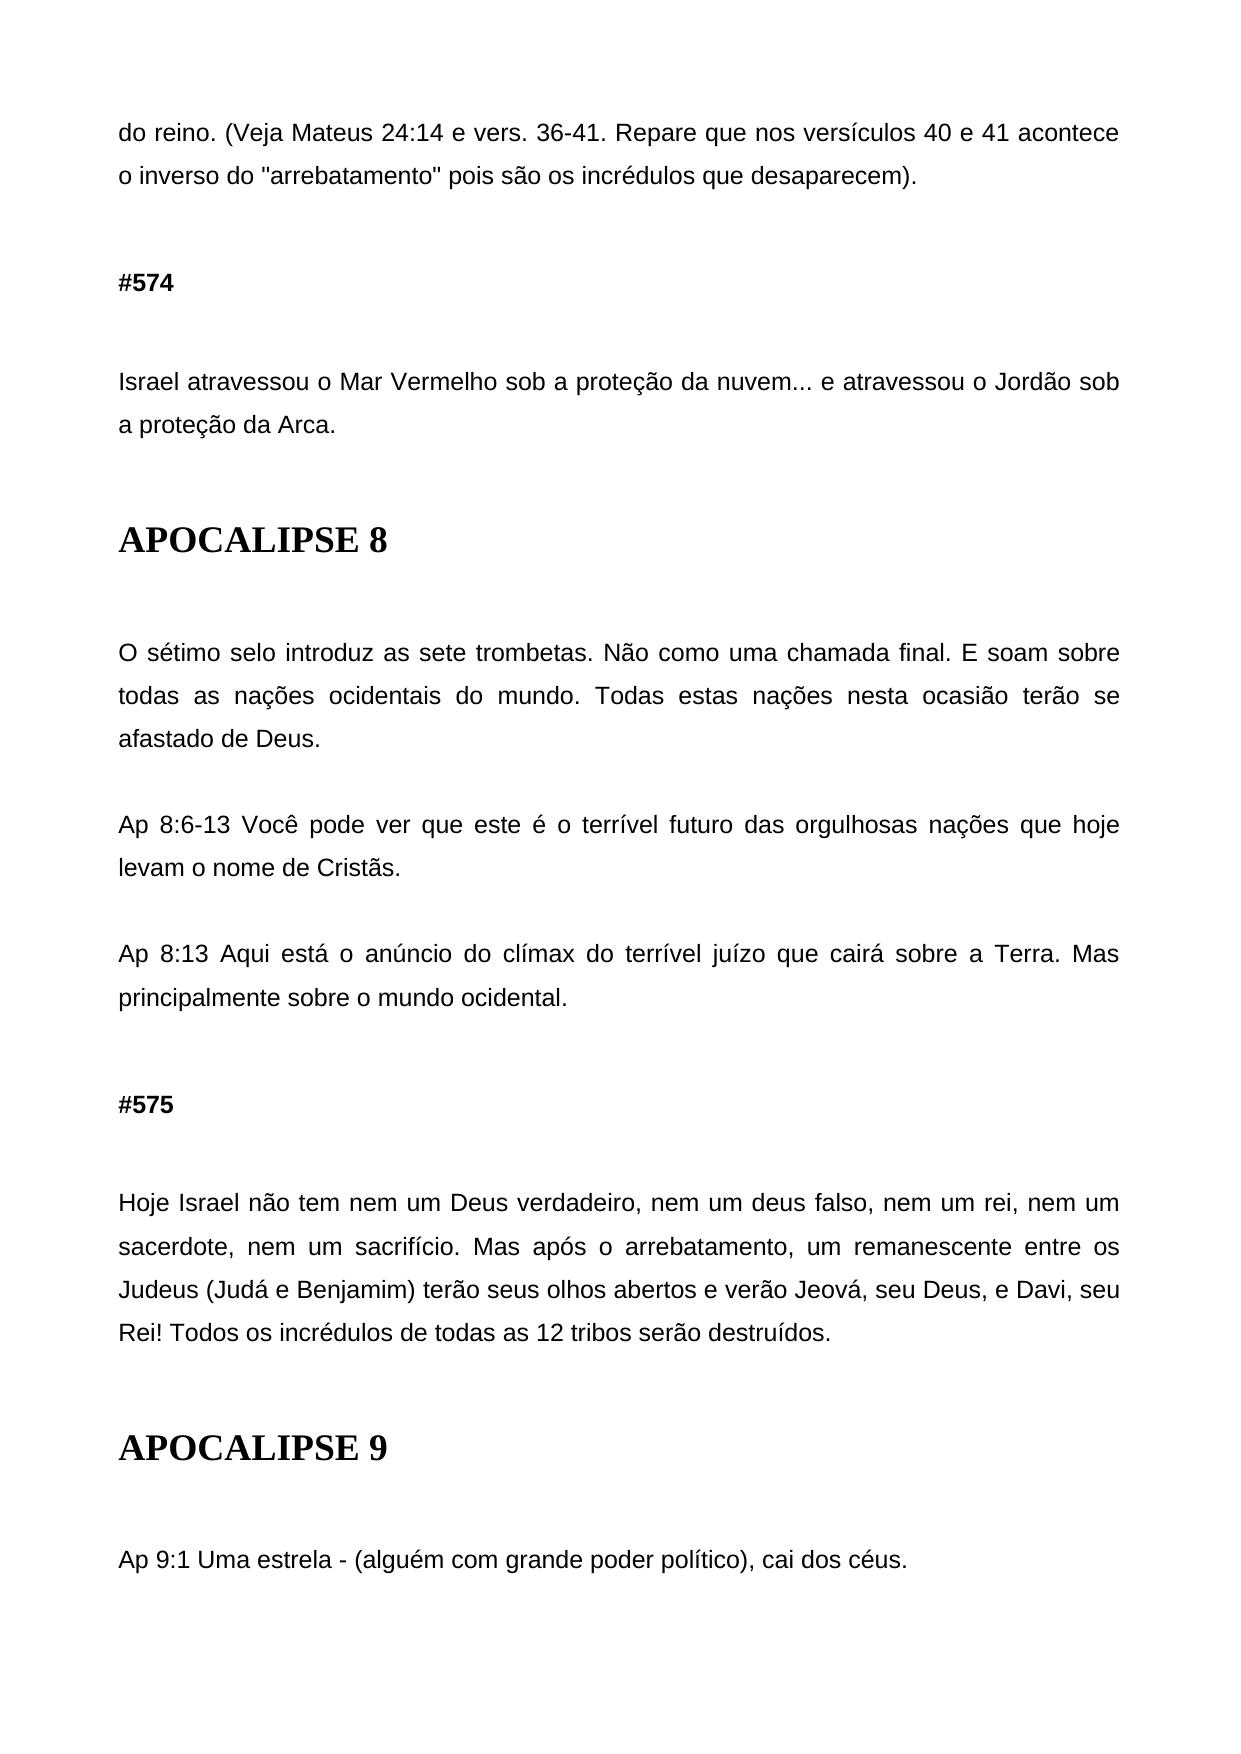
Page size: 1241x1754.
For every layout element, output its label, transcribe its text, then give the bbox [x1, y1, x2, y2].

text Hoje Israel não tem nem um Deus verdadeiro, nem um deus falso, nem um rei, nem um sacerdote, nem um sacrifício. Mas após o arrebatamento, um remanescente entre os Judeus (Judá e Benjamim) terão seus olhos abertos e verão Jeová, seu Deus, e Davi, seu Rei! Todos os incrédulos de todas as 12 tribos serão destruídos. [118, 1188, 1122, 1347]
text Ap 8:6-13 Você pode ver que este é o terrível futuro das orgulhosas nações que hoje levam o nome de Cristãs. [118, 810, 1122, 882]
text Ap 8:13 Aqui está o anúncio do clímax do terrível juízo que cairá sobre a Terra. Mas principalmente sobre o mundo ocidental. [118, 939, 1122, 1011]
subtitle APOCALIPSE 9 [118, 1425, 1122, 1468]
subtitle #574 [118, 268, 1122, 297]
text O sétimo selo introduz as sete trombetas. Não como uma chamada final. E soam sobre todas as nações ocidentais do mundo. Todas estas nações nesta ocasião terão se afastado de Deus. [118, 638, 1122, 753]
text do reino. (Veja Mateus 24:14 e vers. 36-41. Repare que nos versículos 40 e 41 acontece o inverso do "arrebatamento" pois são os incrédulos que desaparecem). [118, 118, 1122, 190]
text Ap 9:1 Uma estrela - (alguém com grande poder político), cai dos céus. [118, 1545, 1122, 1574]
subtitle #575 [118, 1090, 1122, 1118]
text Israel atravessou o Mar Vermelho sob a proteção da nuvem... e atravessou o Jordão sob a proteção da Arca. [118, 367, 1122, 439]
subtitle APOCALIPSE 8 [118, 517, 1122, 560]
